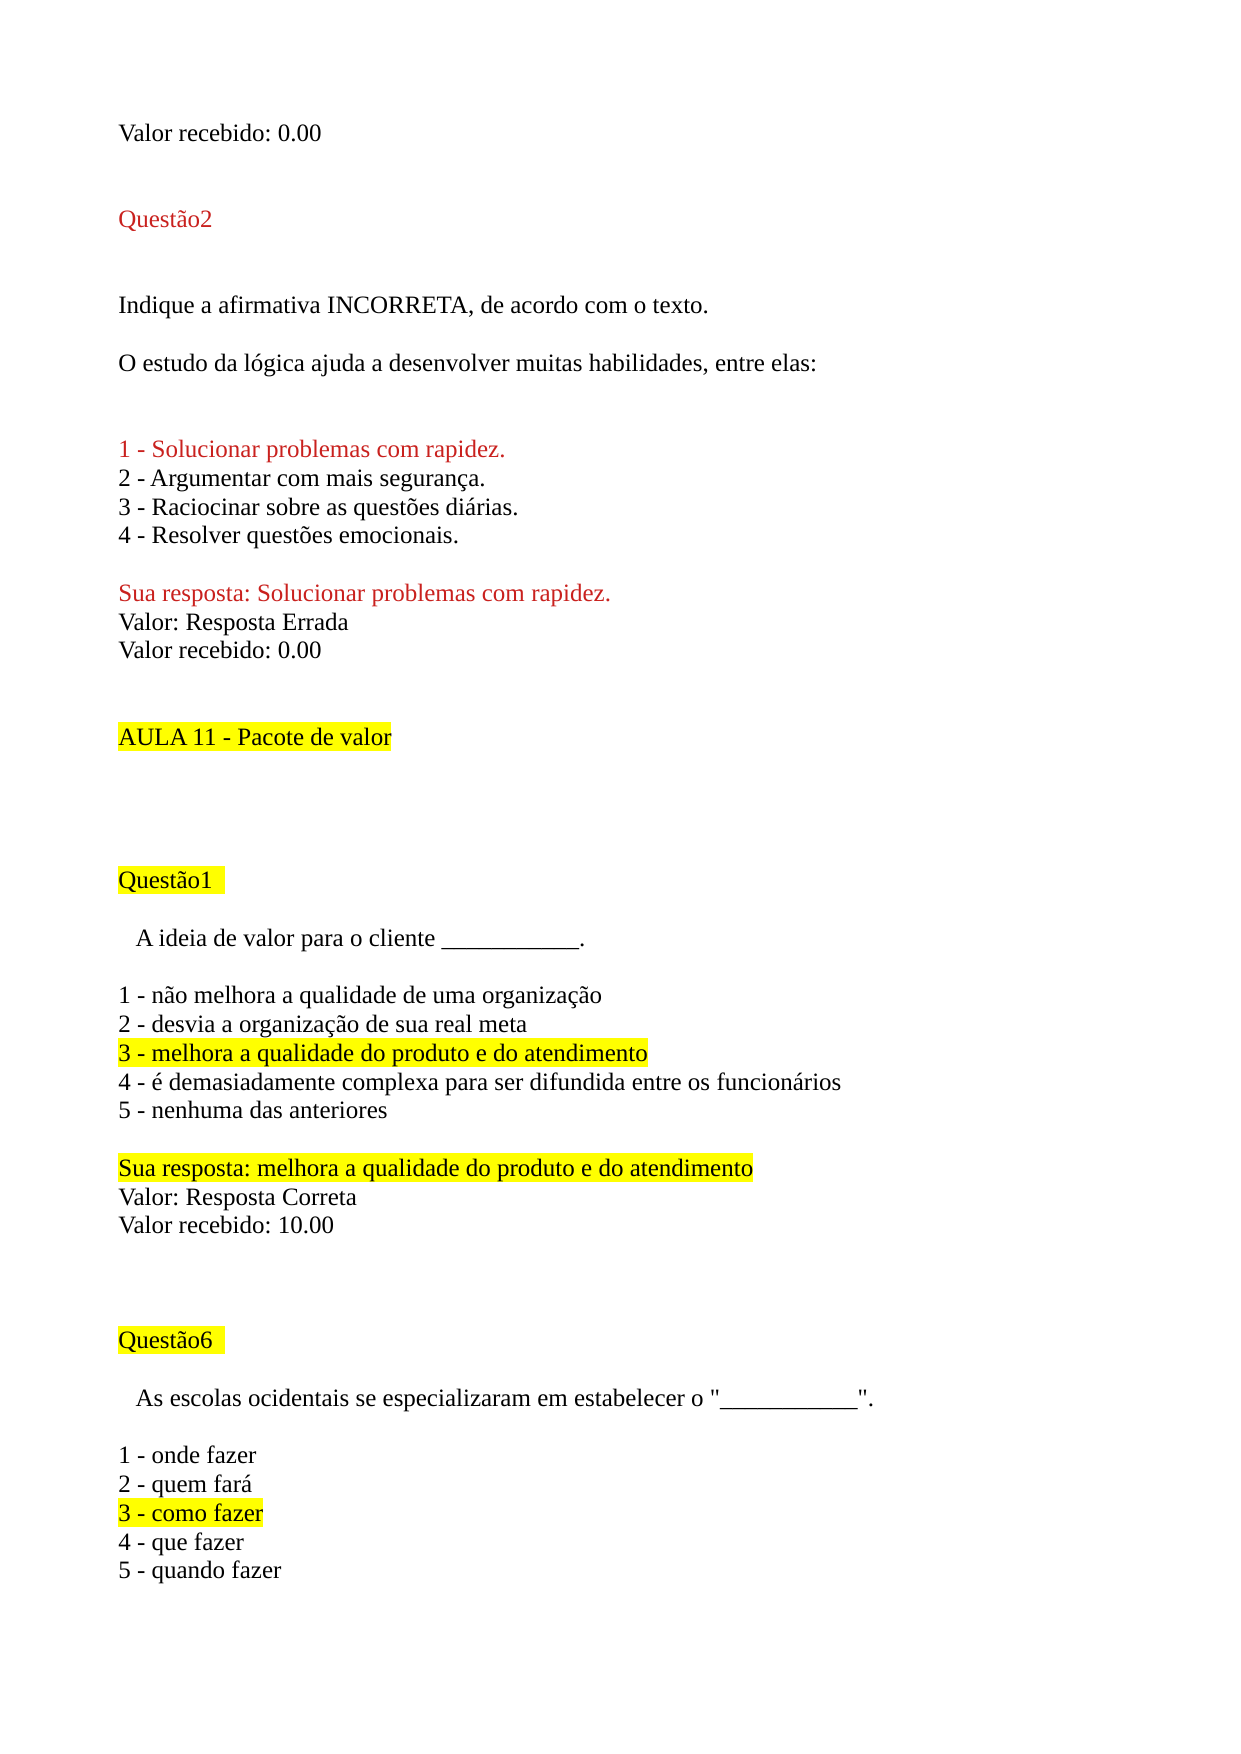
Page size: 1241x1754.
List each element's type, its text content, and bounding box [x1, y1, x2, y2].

text 3 - Raciocinar sobre as questões diárias. [118, 492, 1122, 521]
text 4 - que fazer [118, 1527, 1122, 1556]
text Valor: Resposta Errada [118, 607, 1122, 636]
text Valor: Resposta Correta [118, 1182, 1122, 1211]
text As escolas ocidentais se especializaram em estabelecer o "___________". [118, 1383, 1122, 1412]
text O estudo da lógica ajuda a desenvolver muitas habilidades, entre elas: [118, 348, 1122, 377]
text Valor recebido: 10.00 [118, 1211, 1122, 1239]
text 2 - desvia a organização de sua real meta [118, 1009, 1122, 1038]
text 3 - melhora a qualidade do produto e do atendimento [118, 1038, 1122, 1067]
text Sua resposta: Solucionar problemas com rapidez. [118, 578, 1122, 607]
text 4 - Resolver questões emocionais. [118, 521, 1122, 549]
text 3 - como fazer [118, 1498, 1122, 1527]
text Valor recebido: 0.00 [118, 118, 1122, 147]
text 5 - quando fazer [118, 1556, 1122, 1584]
text 2 - quem fará [118, 1469, 1122, 1498]
text 1 - Solucionar problemas com rapidez. [118, 434, 1122, 463]
text Indique a afirmativa INCORRETA, de acordo com o texto. [118, 291, 1122, 319]
text Questão2 [118, 204, 1122, 233]
text AULA 11 - Pacote de valor [118, 722, 1122, 751]
text 2 - Argumentar com mais segurança. [118, 463, 1122, 492]
text 1 - onde fazer [118, 1441, 1122, 1469]
text Valor recebido: 0.00 [118, 636, 1122, 664]
text Sua resposta: melhora a qualidade do produto e do atendimento [118, 1153, 1122, 1182]
text Questão6 [118, 1326, 1122, 1354]
text 1 - não melhora a qualidade de uma organização [118, 981, 1122, 1009]
text A ideia de valor para o cliente ___________. [118, 923, 1122, 952]
text 5 - nenhuma das anteriores [118, 1096, 1122, 1124]
text Questão1 [118, 866, 1122, 894]
text 4 - é demasiadamente complexa para ser difundida entre os funcionários [118, 1067, 1122, 1096]
